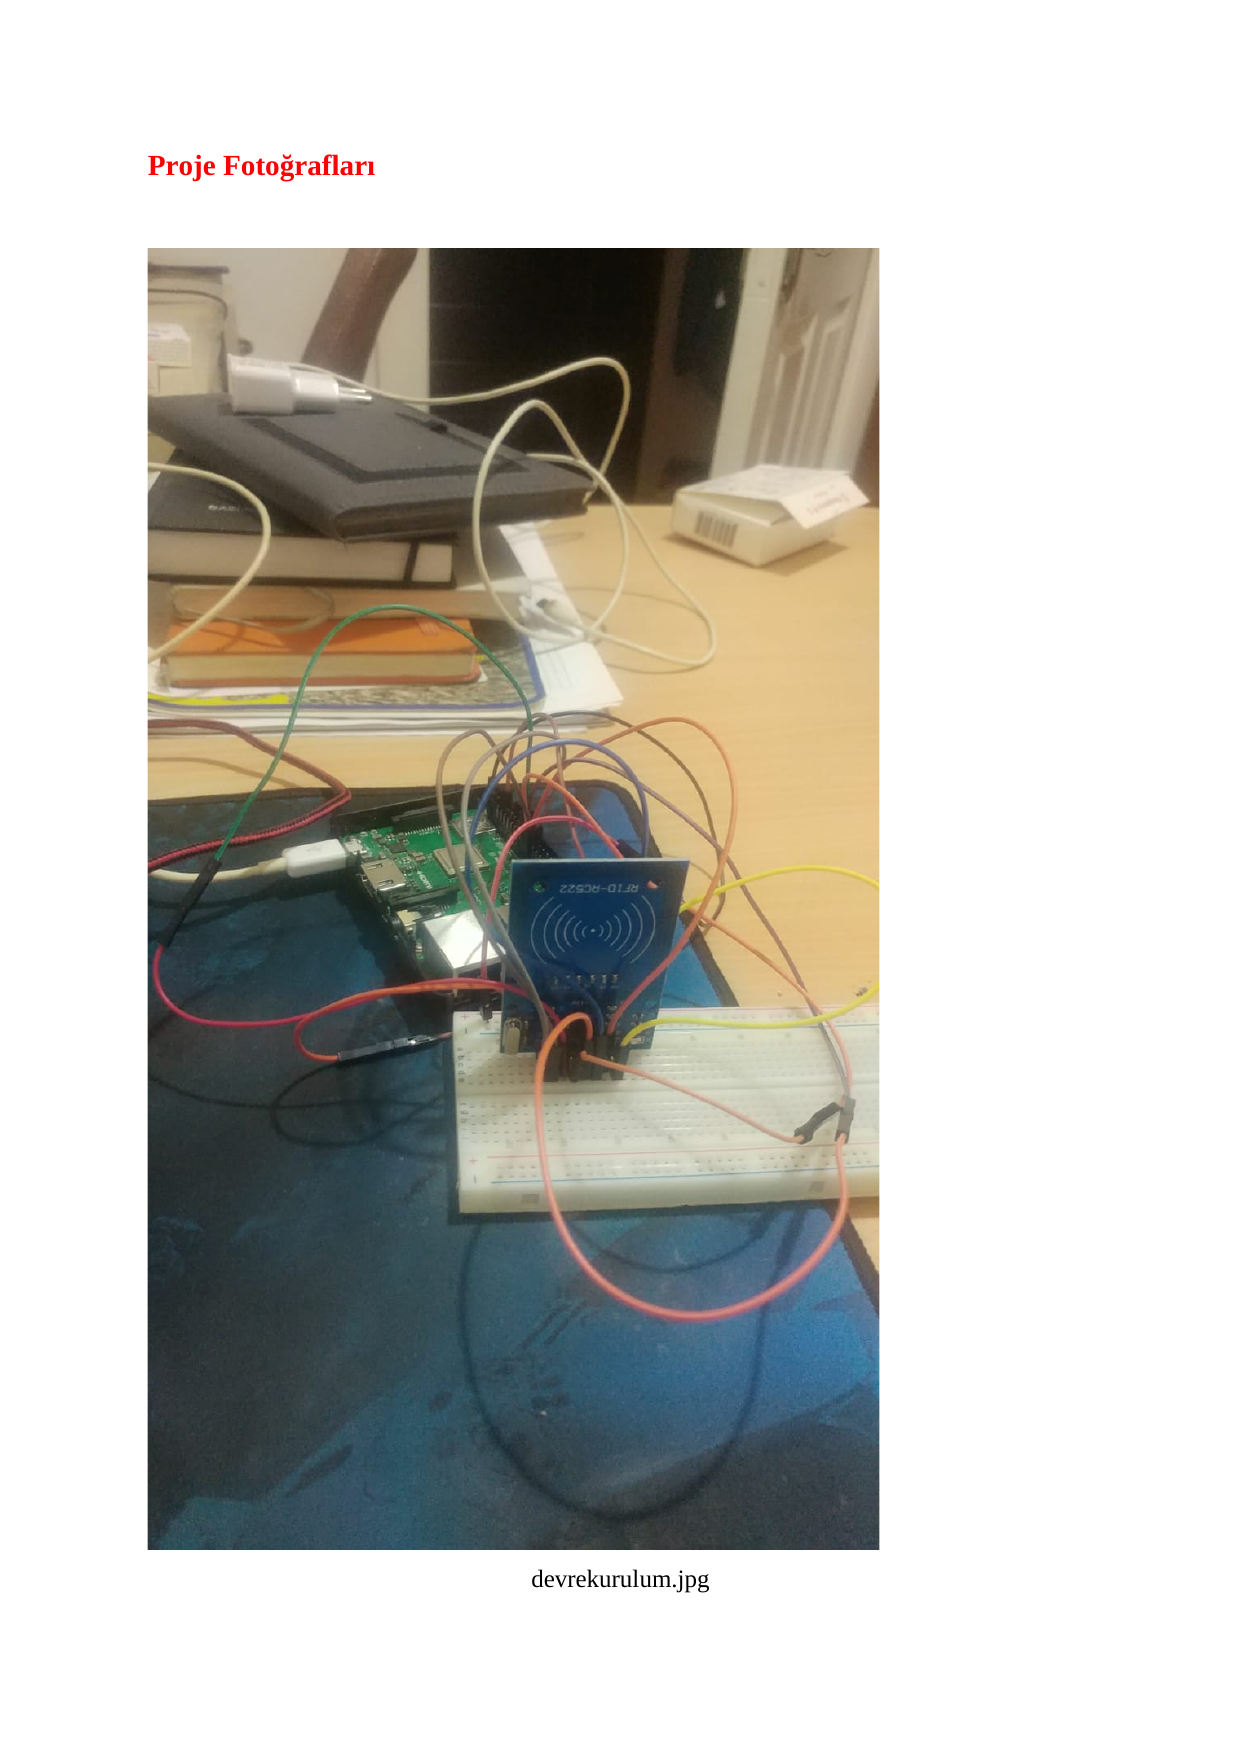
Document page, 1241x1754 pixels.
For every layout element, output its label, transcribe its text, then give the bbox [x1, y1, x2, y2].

text Proje Fotoğrafları [148, 148, 1093, 181]
text devrekurulum.jpg [148, 1564, 1093, 1593]
